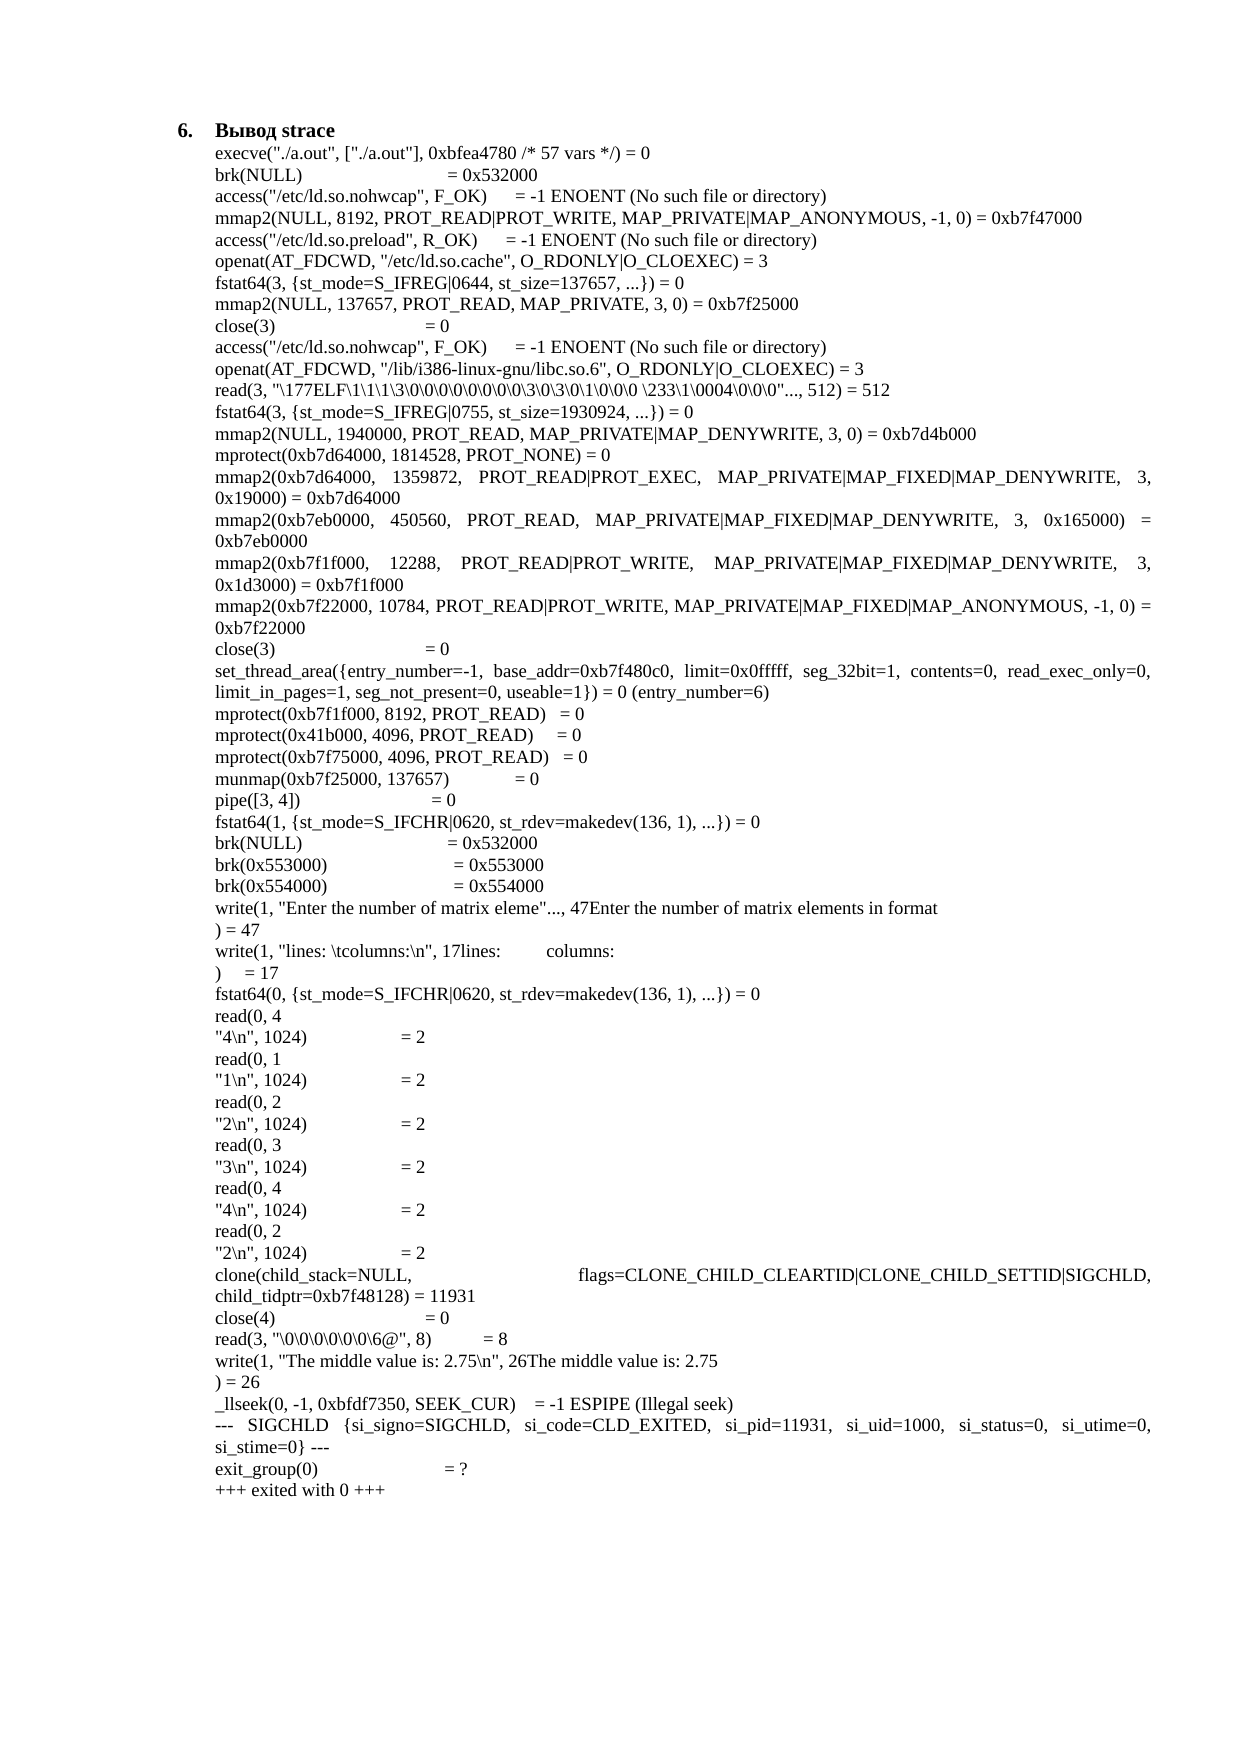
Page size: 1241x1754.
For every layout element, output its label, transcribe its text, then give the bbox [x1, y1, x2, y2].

list mmap2(0xb7d64000, 1359872, PROT_READ|PROT_EXEC, MAP_PRIVATE|MAP_FIXED|MAP_DENYWRITE, 3, 0x19000) = 0xb7d64000 [177, 466, 1152, 509]
list mprotect(0xb7f1f000, 8192, PROT_READ) = 0 [177, 703, 1152, 724]
list read(0, 4 [177, 1177, 1152, 1199]
list mmap2(NULL, 8192, PROT_READ|PROT_WRITE, MAP_PRIVATE|MAP_ANONYMOUS, -1, 0) = 0xb7f47000 [177, 207, 1152, 228]
list "2\n", 1024) = 2 [177, 1242, 1152, 1263]
list ) = 26 [177, 1371, 1152, 1393]
list pipe([3, 4]) = 0 [177, 789, 1152, 811]
list brk(NULL) = 0x532000 [177, 164, 1152, 185]
list Вывод strace [177, 118, 1152, 142]
list openat(AT_FDCWD, "/lib/i386-linux-gnu/libc.so.6", O_RDONLY|O_CLOEXEC) = 3 [177, 358, 1152, 379]
list close(3) = 0 [177, 638, 1152, 660]
list access("/etc/ld.so.preload", R_OK) = -1 ENOENT (No such file or directory) [177, 228, 1152, 250]
list read(3, "\0\0\0\0\0\0\6@", 8) = 8 [177, 1328, 1152, 1350]
list brk(0x554000) = 0x554000 [177, 875, 1152, 897]
list write(1, "lines: \tcolumns:\n", 17lines: columns: [177, 940, 1152, 962]
list close(4) = 0 [177, 1307, 1152, 1328]
list read(0, 3 [177, 1134, 1152, 1156]
list close(3) = 0 [177, 315, 1152, 336]
list write(1, "Enter the number of matrix eleme"..., 47Enter the number of matrix elements in format [177, 897, 1152, 918]
list munmap(0xb7f25000, 137657) = 0 [177, 767, 1152, 789]
list clone(child_stack=NULL, flags=CLONE_CHILD_CLEARTID|CLONE_CHILD_SETTID|SIGCHLD, child_tidptr=0xb7f48128) = 11931 [177, 1263, 1152, 1307]
list access("/etc/ld.so.nohwcap", F_OK) = -1 ENOENT (No such file or directory) [177, 185, 1152, 207]
list mprotect(0xb7d64000, 1814528, PROT_NONE) = 0 [177, 444, 1152, 466]
list mmap2(NULL, 137657, PROT_READ, MAP_PRIVATE, 3, 0) = 0xb7f25000 [177, 293, 1152, 315]
list mmap2(0xb7f1f000, 12288, PROT_READ|PROT_WRITE, MAP_PRIVATE|MAP_FIXED|MAP_DENYWRITE, 3, 0x1d3000) = 0xb7f1f000 [177, 552, 1152, 595]
list "2\n", 1024) = 2 [177, 1112, 1152, 1134]
list "4\n", 1024) = 2 [177, 1026, 1152, 1048]
list brk(NULL) = 0x532000 [177, 832, 1152, 854]
list read(0, 4 [177, 1005, 1152, 1026]
list read(0, 2 [177, 1091, 1152, 1112]
list "1\n", 1024) = 2 [177, 1069, 1152, 1091]
list write(1, "The middle value is: 2.75\n", 26The middle value is: 2.75 [177, 1350, 1152, 1371]
list access("/etc/ld.so.nohwcap", F_OK) = -1 ENOENT (No such file or directory) [177, 336, 1152, 358]
list set_thread_area({entry_number=-1, base_addr=0xb7f480c0, limit=0x0fffff, seg_32bit=1, contents=0, read_exec_only=0, limit_in_pages=1, seg_not_present=0, useable=1}) = 0 (entry_number=6) [177, 660, 1152, 703]
list execve("./a.out", ["./a.out"], 0xbfea4780 /* 57 vars */) = 0 [177, 142, 1152, 164]
list ) = 47 [177, 918, 1152, 940]
list mmap2(0xb7f22000, 10784, PROT_READ|PROT_WRITE, MAP_PRIVATE|MAP_FIXED|MAP_ANONYMOUS, -1, 0) = 0xb7f22000 [177, 595, 1152, 638]
list mmap2(NULL, 1940000, PROT_READ, MAP_PRIVATE|MAP_DENYWRITE, 3, 0) = 0xb7d4b000 [177, 422, 1152, 444]
list "4\n", 1024) = 2 [177, 1199, 1152, 1220]
list fstat64(3, {st_mode=S_IFREG|0755, st_size=1930924, ...}) = 0 [177, 401, 1152, 422]
list _llseek(0, -1, 0xbfdf7350, SEEK_CUR) = -1 ESPIPE (Illegal seek) [177, 1393, 1152, 1414]
list read(3, "\177ELF\1\1\1\3\0\0\0\0\0\0\0\0\3\0\3\0\1\0\0\0 \233\1\0004\0\0\0"..., 512) = 512 [177, 379, 1152, 401]
list fstat64(3, {st_mode=S_IFREG|0644, st_size=137657, ...}) = 0 [177, 272, 1152, 293]
list openat(AT_FDCWD, "/etc/ld.so.cache", O_RDONLY|O_CLOEXEC) = 3 [177, 250, 1152, 272]
list mprotect(0x41b000, 4096, PROT_READ) = 0 [177, 724, 1152, 746]
list ) = 17 [177, 962, 1152, 983]
list read(0, 1 [177, 1048, 1152, 1069]
list read(0, 2 [177, 1220, 1152, 1242]
list exit_group(0) = ? [177, 1457, 1152, 1479]
list mprotect(0xb7f75000, 4096, PROT_READ) = 0 [177, 746, 1152, 767]
list fstat64(0, {st_mode=S_IFCHR|0620, st_rdev=makedev(136, 1), ...}) = 0 [177, 983, 1152, 1005]
list fstat64(1, {st_mode=S_IFCHR|0620, st_rdev=makedev(136, 1), ...}) = 0 [177, 811, 1152, 832]
list brk(0x553000) = 0x553000 [177, 854, 1152, 875]
list +++ exited with 0 +++ [177, 1479, 1152, 1501]
list "3\n", 1024) = 2 [177, 1156, 1152, 1177]
list mmap2(0xb7eb0000, 450560, PROT_READ, MAP_PRIVATE|MAP_FIXED|MAP_DENYWRITE, 3, 0x165000) = 0xb7eb0000 [177, 509, 1152, 552]
list --- SIGCHLD {si_signo=SIGCHLD, si_code=CLD_EXITED, si_pid=11931, si_uid=1000, si_status=0, si_utime=0, si_stime=0} --- [177, 1414, 1152, 1457]
